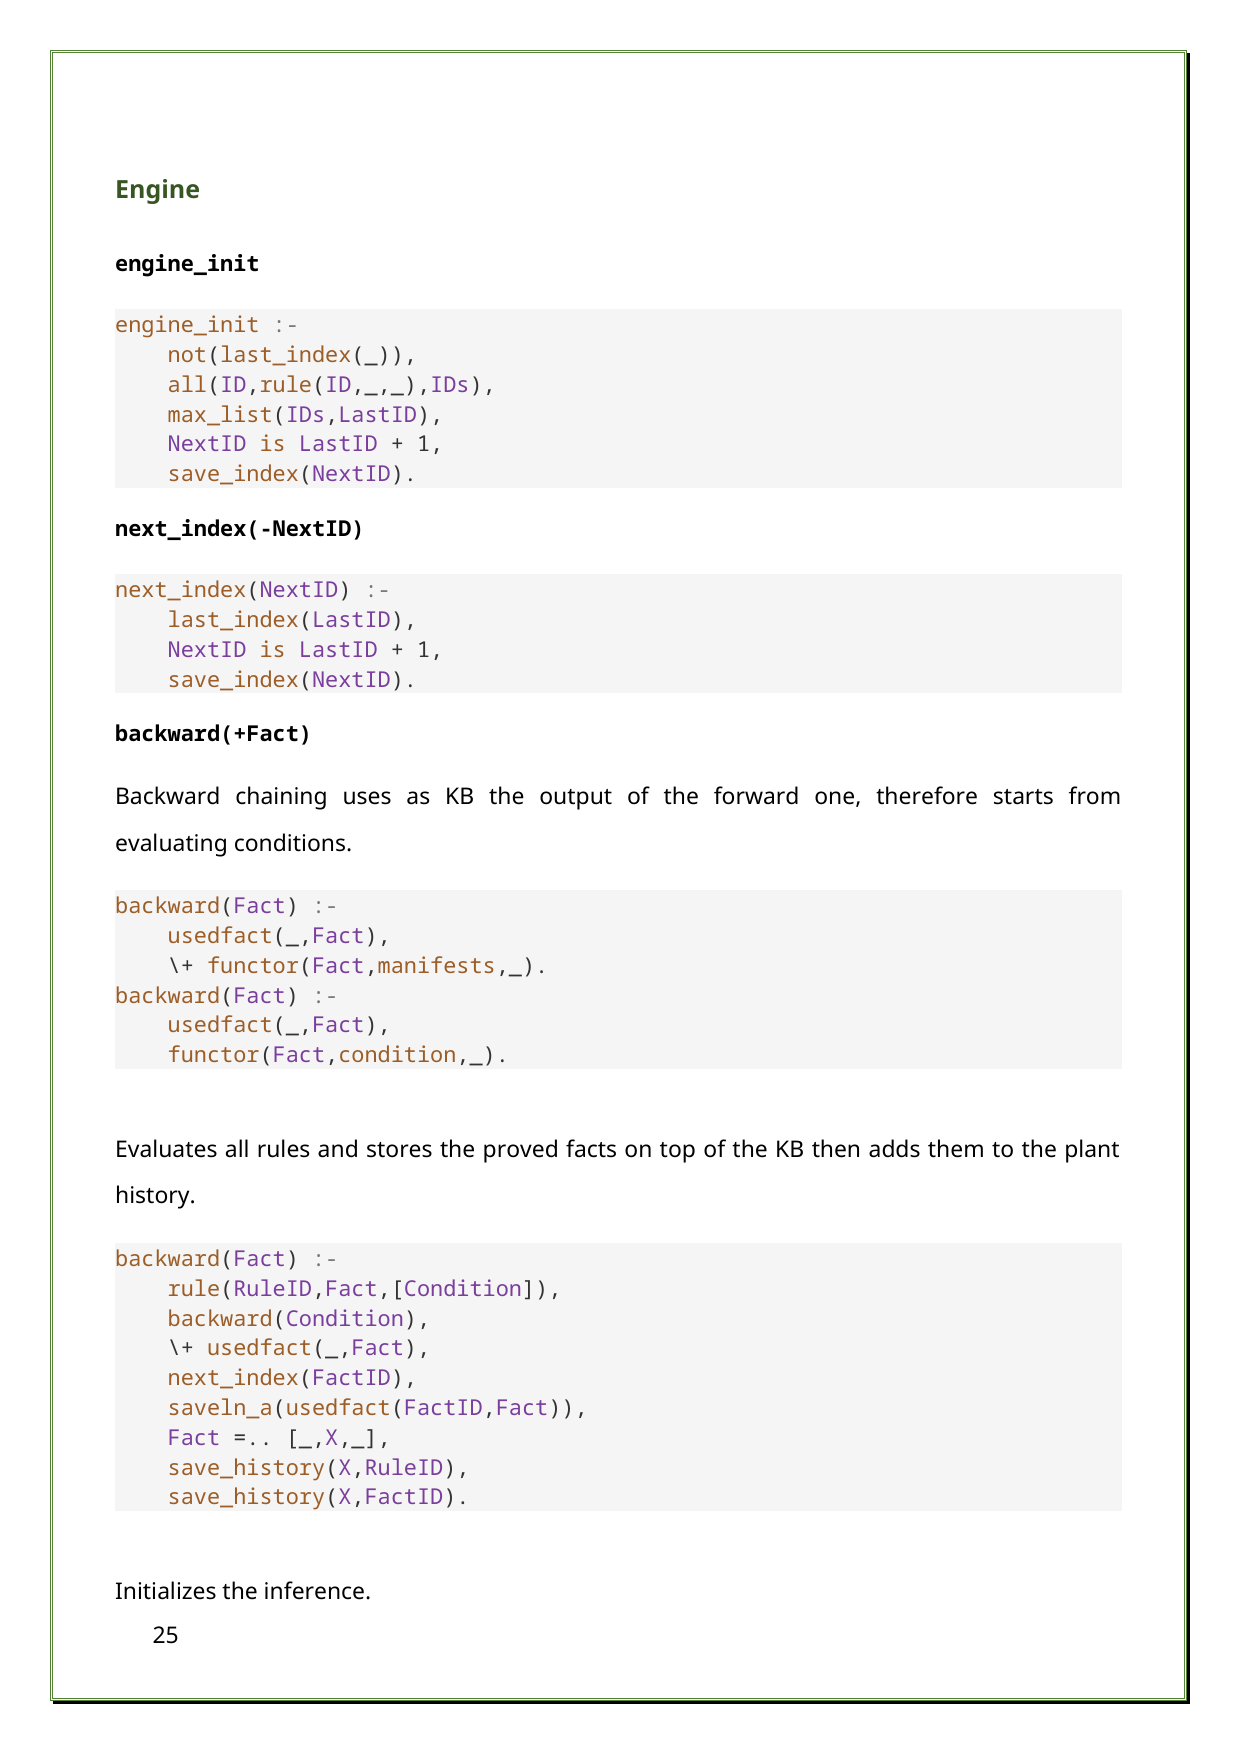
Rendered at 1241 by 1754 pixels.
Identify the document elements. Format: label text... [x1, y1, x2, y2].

text saveln_a(usedfact(FactID,Fact)), [115, 1392, 1122, 1422]
text usedfact(_,Fact), [115, 920, 1122, 950]
text max_list(IDs,LastID), [115, 398, 1122, 428]
text NextID is LastID + 1, [115, 428, 1122, 458]
text last_index(LastID), [115, 604, 1122, 634]
text engine_init :- [115, 309, 1122, 339]
subtitle engine_init [115, 248, 1122, 278]
text all(ID,rule(ID,_,_),IDs), [115, 369, 1122, 398]
text Fact =.. [_,X,_], [115, 1422, 1122, 1451]
text backward(Condition), [115, 1302, 1122, 1332]
text backward(Fact) :- [115, 1243, 1122, 1273]
text backward(Fact) :- [115, 890, 1122, 920]
text save_history(X,FactID). [115, 1481, 1122, 1511]
text Initializes the inference. [115, 1574, 1122, 1606]
text Evaluates all rules and stores the proved facts on top of the KB then adds them to the plant history. [115, 1132, 1122, 1211]
text usedfact(_,Fact), [115, 1009, 1122, 1039]
text save_index(NextID). [115, 458, 1122, 488]
text next_index(NextID) :- [115, 574, 1122, 604]
text functor(Fact,condition,_). [115, 1039, 1122, 1069]
text save_index(NextID). [115, 664, 1122, 693]
text NextID is LastID + 1, [115, 634, 1122, 664]
text \+ functor(Fact,manifests,_). [115, 950, 1122, 979]
text \+ usedfact(_,Fact), [115, 1332, 1122, 1362]
text Backward chaining uses as KB the output of the forward one, therefore starts from evaluating conditions. [115, 780, 1122, 858]
subtitle Engine [115, 172, 1122, 206]
text not(last_index(_)), [115, 339, 1122, 369]
subtitle next_index(-NextID) [115, 513, 1122, 543]
subtitle backward(+Fact) [115, 718, 1122, 748]
text rule(RuleID,Fact,[Condition]), [115, 1273, 1122, 1302]
text backward(Fact) :- [115, 979, 1122, 1009]
text next_index(FactID), [115, 1362, 1122, 1392]
text save_history(X,RuleID), [115, 1451, 1122, 1481]
